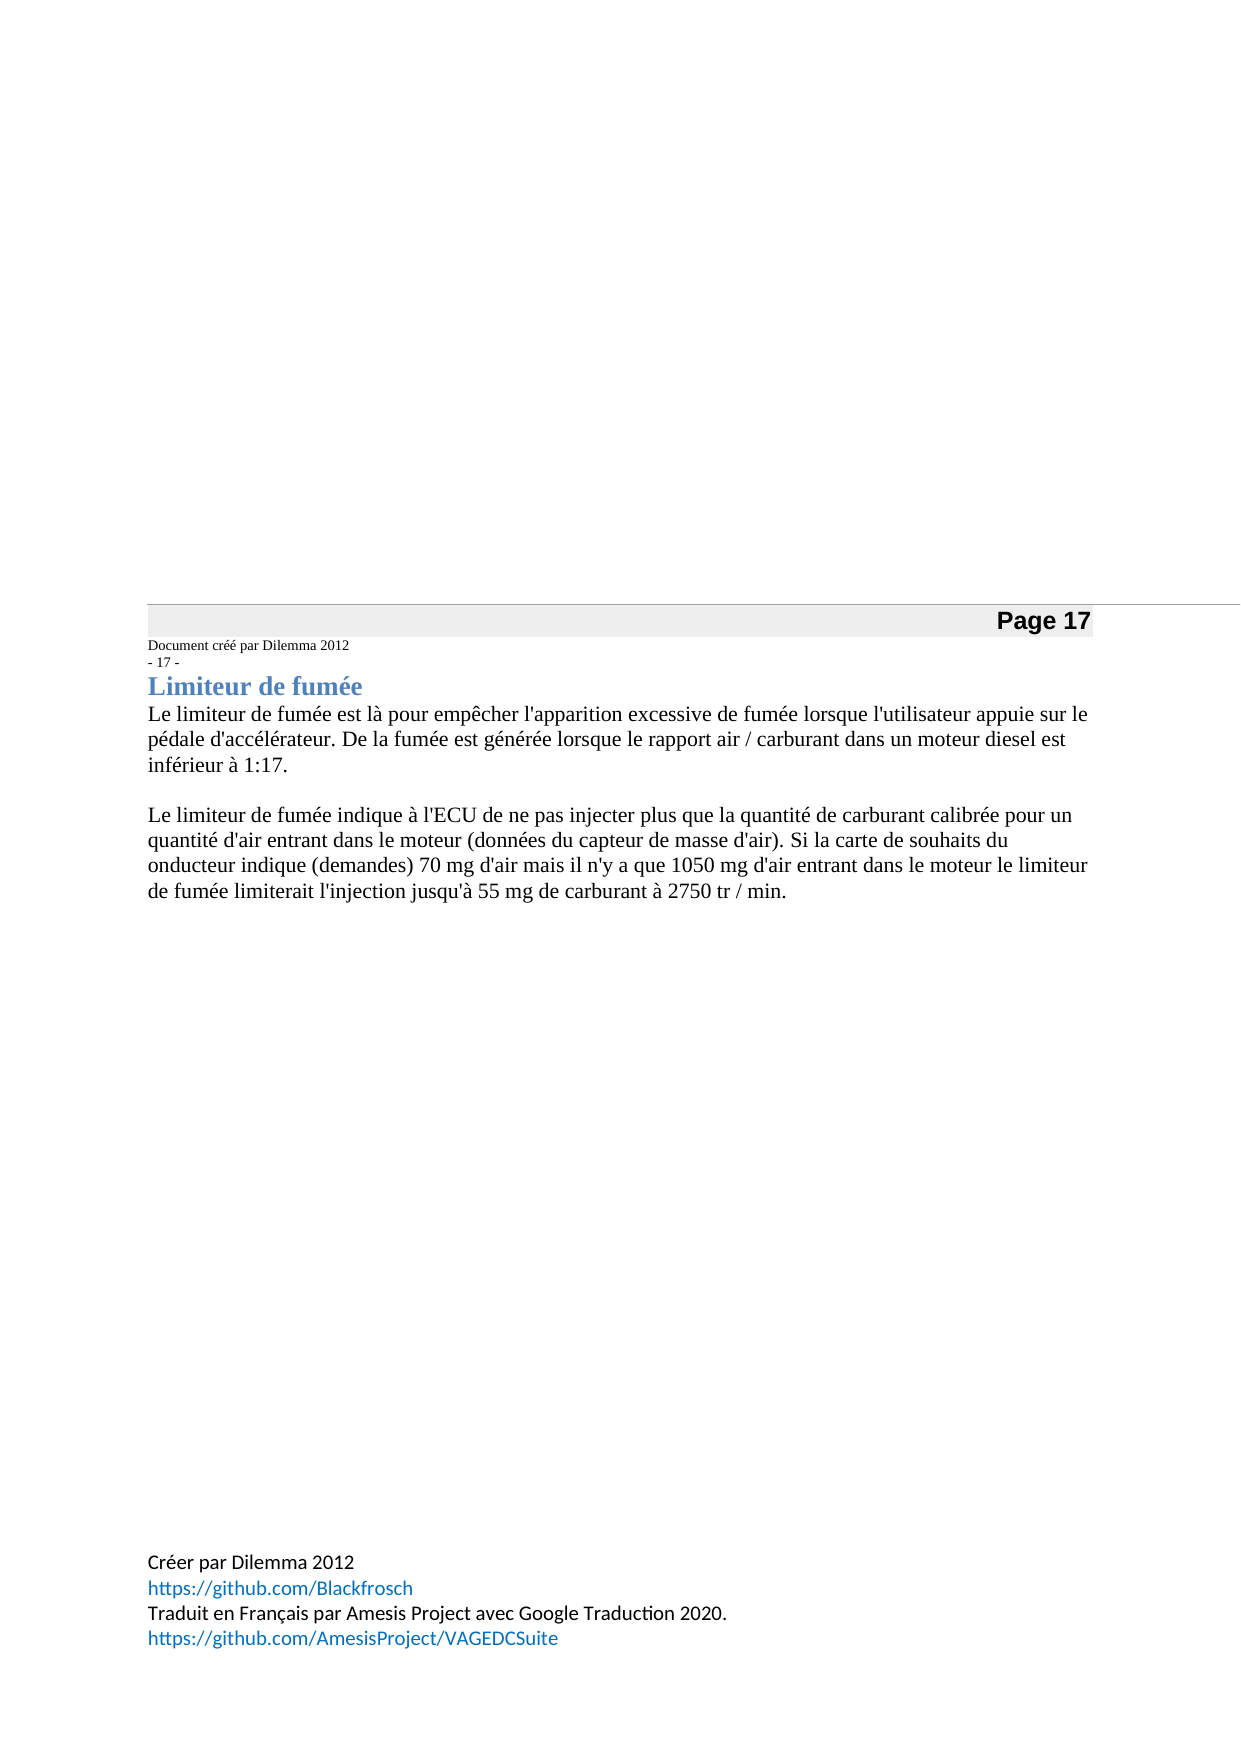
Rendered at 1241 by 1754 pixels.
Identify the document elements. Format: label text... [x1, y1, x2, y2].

text Limiteur de fumée [148, 670, 1093, 701]
text quantité d'air entrant dans le moteur (données du capteur de masse d'air). Si la carte de souhaits du onducteur indique (demandes) 70 mg d'air mais il n'y a que 1050 mg d'air entrant dans le moteur le limiteur de fumée limiterait l'injection jusqu'à 55 mg de carburant à 2750 tr / min. [148, 827, 1093, 903]
text - 17 - [148, 653, 1093, 670]
text Le limiteur de fumée est là pour empêcher l'apparition excessive de fumée lorsque l'utilisateur appuie sur le [148, 701, 1093, 726]
text Document créé par Dilemma 2012 [148, 637, 1093, 653]
text pédale d'accélérateur. De la fumée est générée lorsque le rapport air / carburant dans un moteur diesel est inférieur à 1:17. [148, 726, 1093, 777]
table_header Page 17 [148, 605, 1093, 637]
text Le limiteur de fumée indique à l'ECU de ne pas injecter plus que la quantité de carburant calibrée pour un [148, 802, 1093, 827]
